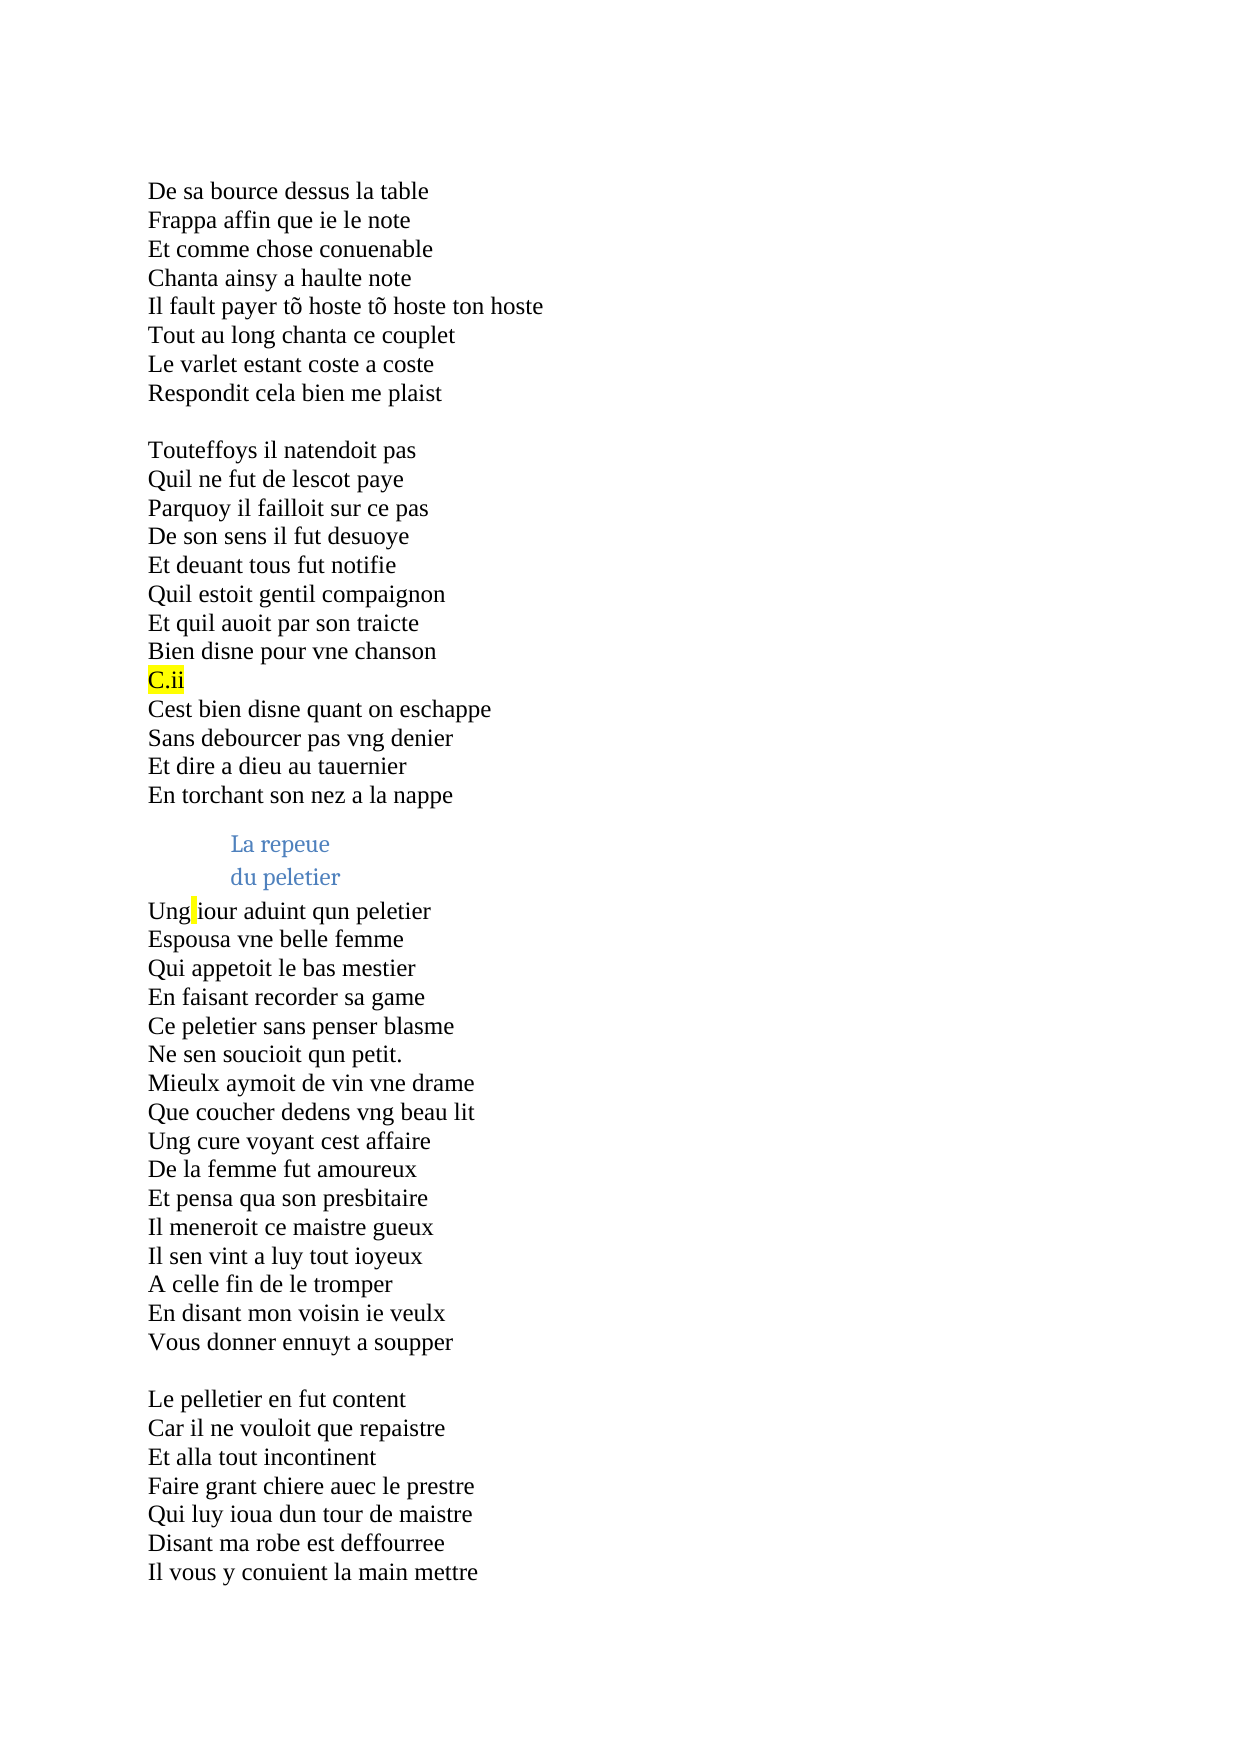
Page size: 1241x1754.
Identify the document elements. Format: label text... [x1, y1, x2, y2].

text Qui appetoit le bas mestier [148, 953, 1093, 982]
text Et alla tout incontinent [148, 1442, 1093, 1471]
text De sa bource dessus la table [148, 176, 1093, 205]
text Il sen vint a luy tout ioyeux [148, 1241, 1093, 1269]
text Faire grant chiere auec le prestre [148, 1471, 1093, 1499]
subtitle La repeue du peletier [148, 830, 1093, 891]
text Disant ma robe est deffourree [148, 1528, 1093, 1557]
text Et quil auoit par son traicte [148, 608, 1093, 636]
text Et comme chose conuenable [148, 234, 1093, 263]
text Et pensa qua son presbitaire [148, 1183, 1093, 1212]
text Cest bien disne quant on eschappe [148, 694, 1093, 723]
text Mieulx aymoit de vin vne drame [148, 1068, 1093, 1097]
text Que coucher dedens vng beau lit [148, 1097, 1093, 1126]
text Car il ne vouloit que repaistre [148, 1413, 1093, 1442]
text Frappa affin que ie le note [148, 205, 1093, 234]
text Et dire a dieu au tauernier [148, 751, 1093, 780]
text Il vous y conuient la main mettre [148, 1557, 1093, 1586]
text Il fault payer tõ hoste tõ hoste ton hoste [148, 291, 1093, 320]
text Le pelletier en fut content [148, 1384, 1093, 1413]
text C.ii [148, 665, 1093, 694]
text En faisant recorder sa game [148, 982, 1093, 1011]
text Ce peletier sans penser blasme [148, 1011, 1093, 1039]
text De la femme fut amoureux [148, 1154, 1093, 1183]
text Parquoy il failloit sur ce pas [148, 493, 1093, 521]
text Chanta ainsy a haulte note [148, 263, 1093, 291]
text Vous donner ennuyt a soupper [148, 1327, 1093, 1356]
text Et deuant tous fut notifie [148, 550, 1093, 579]
text Espousa vne belle femme [148, 924, 1093, 953]
text Ung iour aduint qun peletier [148, 896, 1093, 924]
text A celle fin de le tromper [148, 1269, 1093, 1298]
text Qui luy ioua dun tour de maistre [148, 1499, 1093, 1528]
text Touteffoys il natendoit pas [148, 435, 1093, 464]
text Quil ne fut de lescot paye [148, 464, 1093, 493]
text Ung cure voyant cest affaire [148, 1126, 1093, 1154]
text Quil estoit gentil compaignon [148, 579, 1093, 608]
text Sans debourcer pas vng denier [148, 723, 1093, 751]
text Il meneroit ce maistre gueux [148, 1212, 1093, 1241]
text En disant mon voisin ie veulx [148, 1298, 1093, 1327]
text En torchant son nez a la nappe [148, 780, 1093, 809]
text Tout au long chanta ce couplet [148, 320, 1093, 349]
text Le varlet estant coste a coste [148, 349, 1093, 378]
text De son sens il fut desuoye [148, 521, 1093, 550]
text Ne sen soucioit qun petit. [148, 1039, 1093, 1068]
text Respondit cela bien me plaist [148, 378, 1093, 406]
text Bien disne pour vne chanson [148, 636, 1093, 665]
